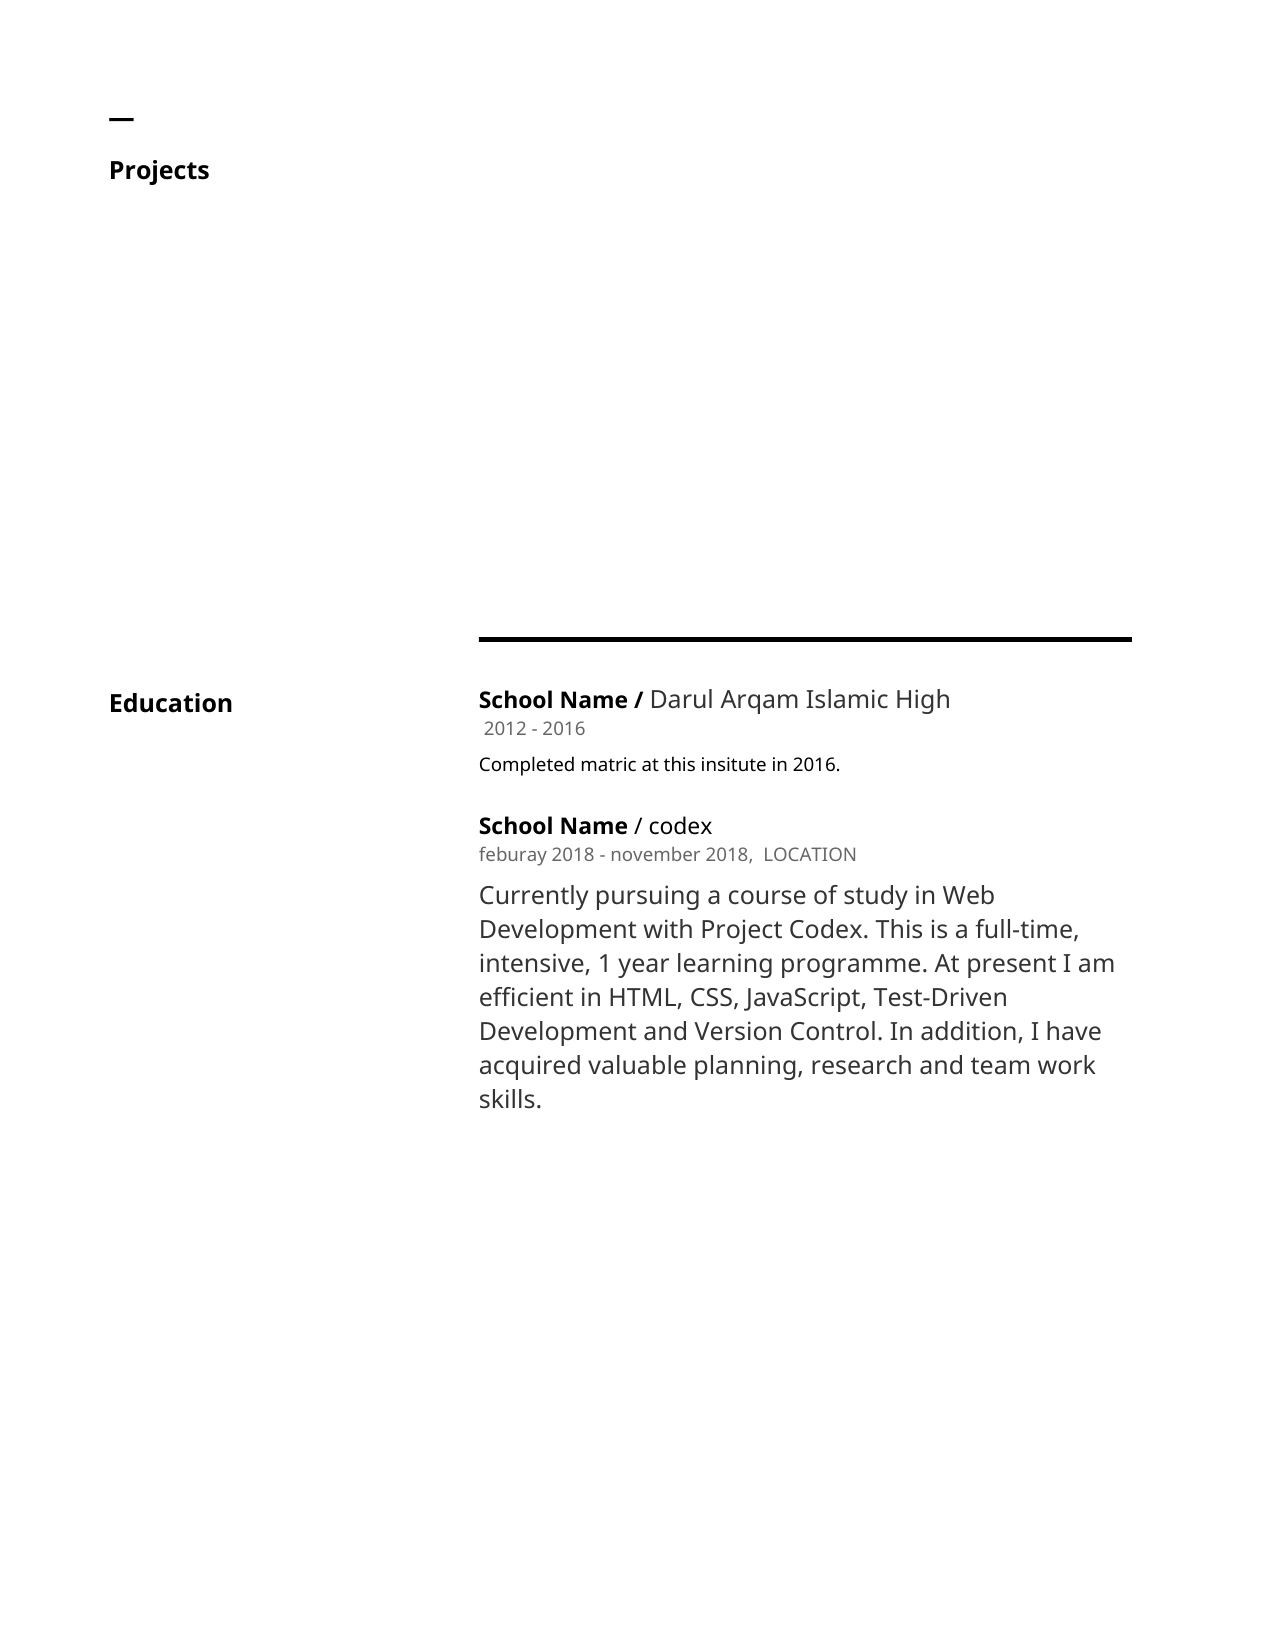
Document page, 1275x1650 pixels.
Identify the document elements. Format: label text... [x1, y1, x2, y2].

table_cell Education [101, 627, 468, 1126]
table_cell [468, 75, 1151, 627]
table_cell [101, 1126, 468, 1181]
table_cell ㅡ Projects [101, 75, 468, 627]
table_cell School Name / Darul Arqam Islamic High 2012 - 2016 Completed matric at this insitute in 2016. School Name / codex feburay 2018 - november 2018, LOCATION Currently pursuing a course of study in Web Development with Project Codex. This is a full-time, intensive, 1 year learning programme. At present I am efficient in HTML, CSS, JavaScript, Test-Driven Development and Version Control. In addition, I have acquired valuable planning, research and team work skills. [468, 627, 1151, 1126]
picture [478, 637, 1132, 642]
table_header [101, 1212, 468, 1327]
table_header [468, 1212, 1151, 1327]
table_cell [468, 1126, 1151, 1181]
